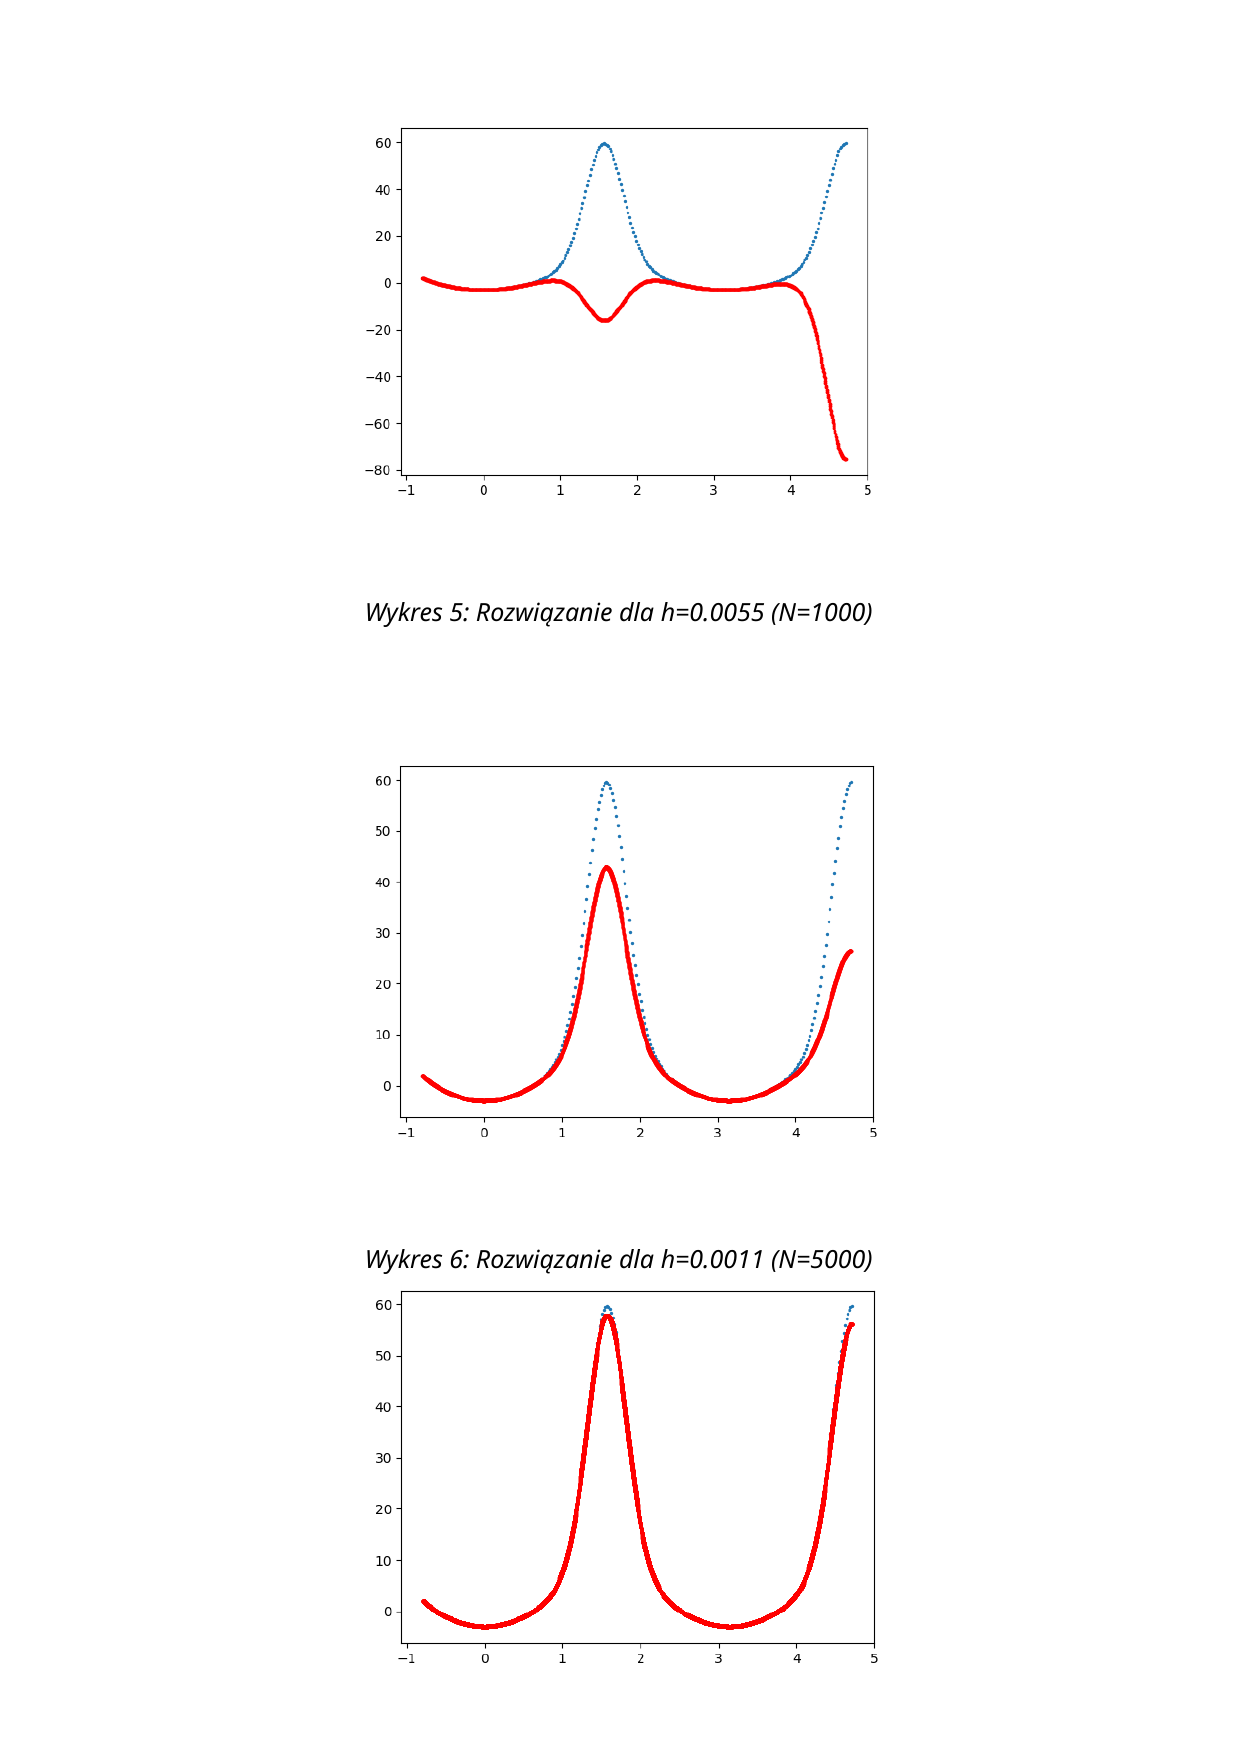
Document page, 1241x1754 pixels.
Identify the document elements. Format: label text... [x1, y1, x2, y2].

picture [359, 746, 891, 1156]
text Wykres 6: Rozwiązanie dla h=0.0011 (N=5000) [118, 1242, 1122, 1276]
picture [350, 1276, 890, 1676]
picture [357, 118, 883, 513]
text Wykres 5: Rozwiązanie dla h=0.0055 (N=1000) [118, 595, 1122, 629]
